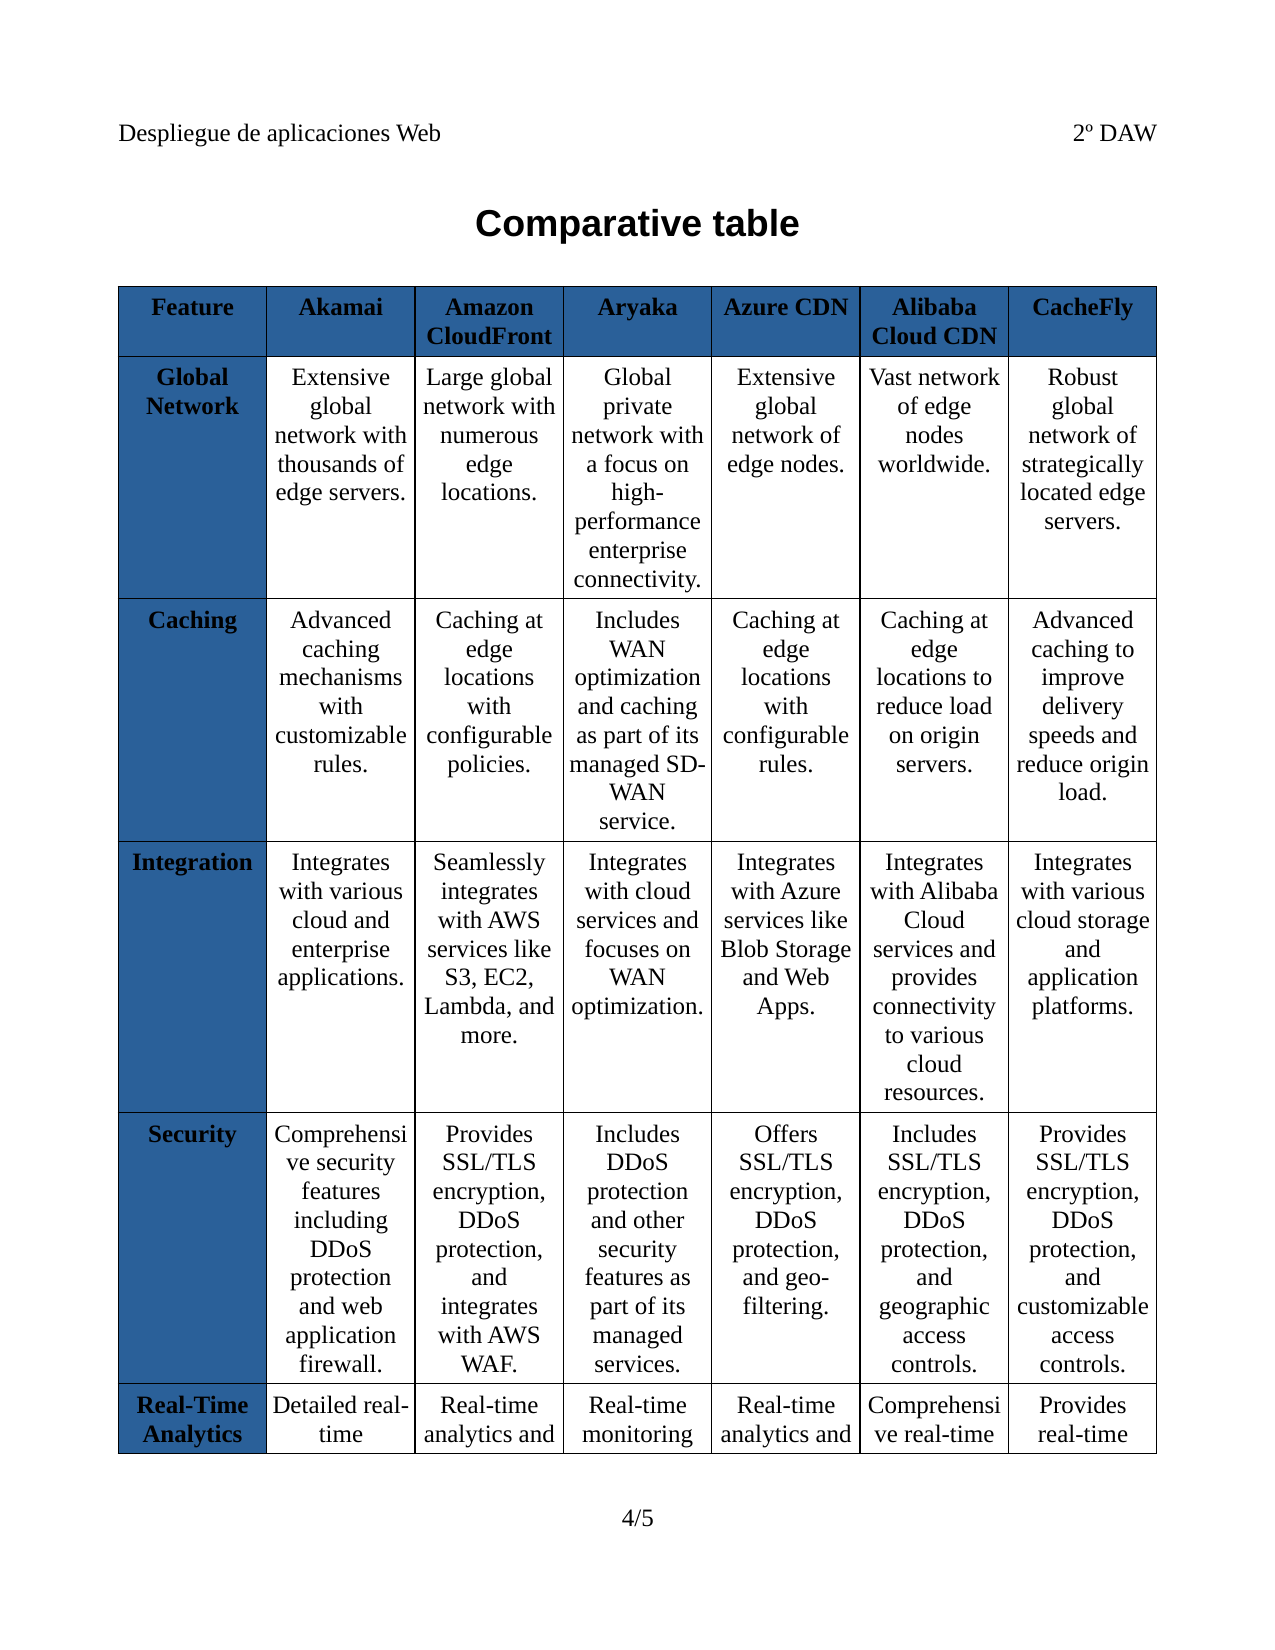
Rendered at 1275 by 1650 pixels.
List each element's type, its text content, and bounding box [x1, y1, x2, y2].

table_cell Comprehensive security features including DDoS protection and web application firewall. [267, 1113, 414, 1383]
table_header Aryaka [564, 287, 711, 356]
table_cell Integrates with Azure services like Blob Storage and Web Apps. [712, 842, 859, 1112]
table_cell Robust global network of strategically located edge servers. [1009, 357, 1156, 598]
table_cell Vast network of edge nodes worldwide. [861, 357, 1008, 598]
table_cell Provides SSL/TLS encryption, DDoS protection, and integrates with AWS WAF. [416, 1113, 563, 1383]
table_cell Includes DDoS protection and other security features as part of its managed services. [564, 1113, 711, 1383]
table_cell Advanced caching to improve delivery speeds and reduce origin load. [1009, 599, 1156, 841]
table_cell Caching at edge locations with configurable policies. [416, 599, 563, 841]
table_header Feature [119, 287, 266, 356]
subtitle Comparative table [118, 201, 1157, 244]
table_cell Provides real-time [1009, 1384, 1156, 1453]
table_cell Detailed real-time [267, 1384, 414, 1453]
table_cell Real-time analytics and [712, 1384, 859, 1453]
table_cell Provides SSL/TLS encryption, DDoS protection, and customizable access controls. [1009, 1113, 1156, 1383]
table_cell Integrates with various cloud storage and application platforms. [1009, 842, 1156, 1112]
table_cell Integrates with various cloud and enterprise applications. [267, 842, 414, 1112]
table_cell Integration [119, 842, 266, 1112]
table_cell Integrates with Alibaba Cloud services and provides connectivity to various cloud resources. [861, 842, 1008, 1112]
table_cell Real-Time Analytics [119, 1384, 266, 1453]
table_cell Real-time monitoring [564, 1384, 711, 1453]
table_cell Security [119, 1113, 266, 1383]
table_header Akamai [267, 287, 414, 356]
table_cell Large global network with numerous edge locations. [416, 357, 563, 598]
table_cell Extensive global network with thousands of edge servers. [267, 357, 414, 598]
table_cell Comprehensive real-time [861, 1384, 1008, 1453]
table_header Azure CDN [712, 287, 859, 356]
table_cell Includes SSL/TLS encryption, DDoS protection, and geographic access controls. [861, 1113, 1008, 1383]
table_cell Real-time analytics and [416, 1384, 563, 1453]
table_cell Caching at edge locations with configurable rules. [712, 599, 859, 841]
table_cell Seamlessly integrates with AWS services like S3, EC2, Lambda, and more. [416, 842, 563, 1112]
table_header Alibaba Cloud CDN [861, 287, 1008, 356]
table_cell Caching [119, 599, 266, 841]
table_cell Global private network with a focus on high-performance enterprise connectivity. [564, 357, 711, 598]
table_header Amazon CloudFront [416, 287, 563, 356]
table_cell Integrates with cloud services and focuses on WAN optimization. [564, 842, 711, 1112]
table_cell Offers SSL/TLS encryption, DDoS protection, and geo-filtering. [712, 1113, 859, 1383]
table_cell Advanced caching mechanisms with customizable rules. [267, 599, 414, 841]
table_cell Caching at edge locations to reduce load on origin servers. [861, 599, 1008, 841]
table_cell Global Network [119, 357, 266, 598]
table_cell Includes WAN optimization and caching as part of its managed SD-WAN service. [564, 599, 711, 841]
table_header CacheFly [1009, 287, 1156, 356]
table_cell Extensive global network of edge nodes. [712, 357, 859, 598]
